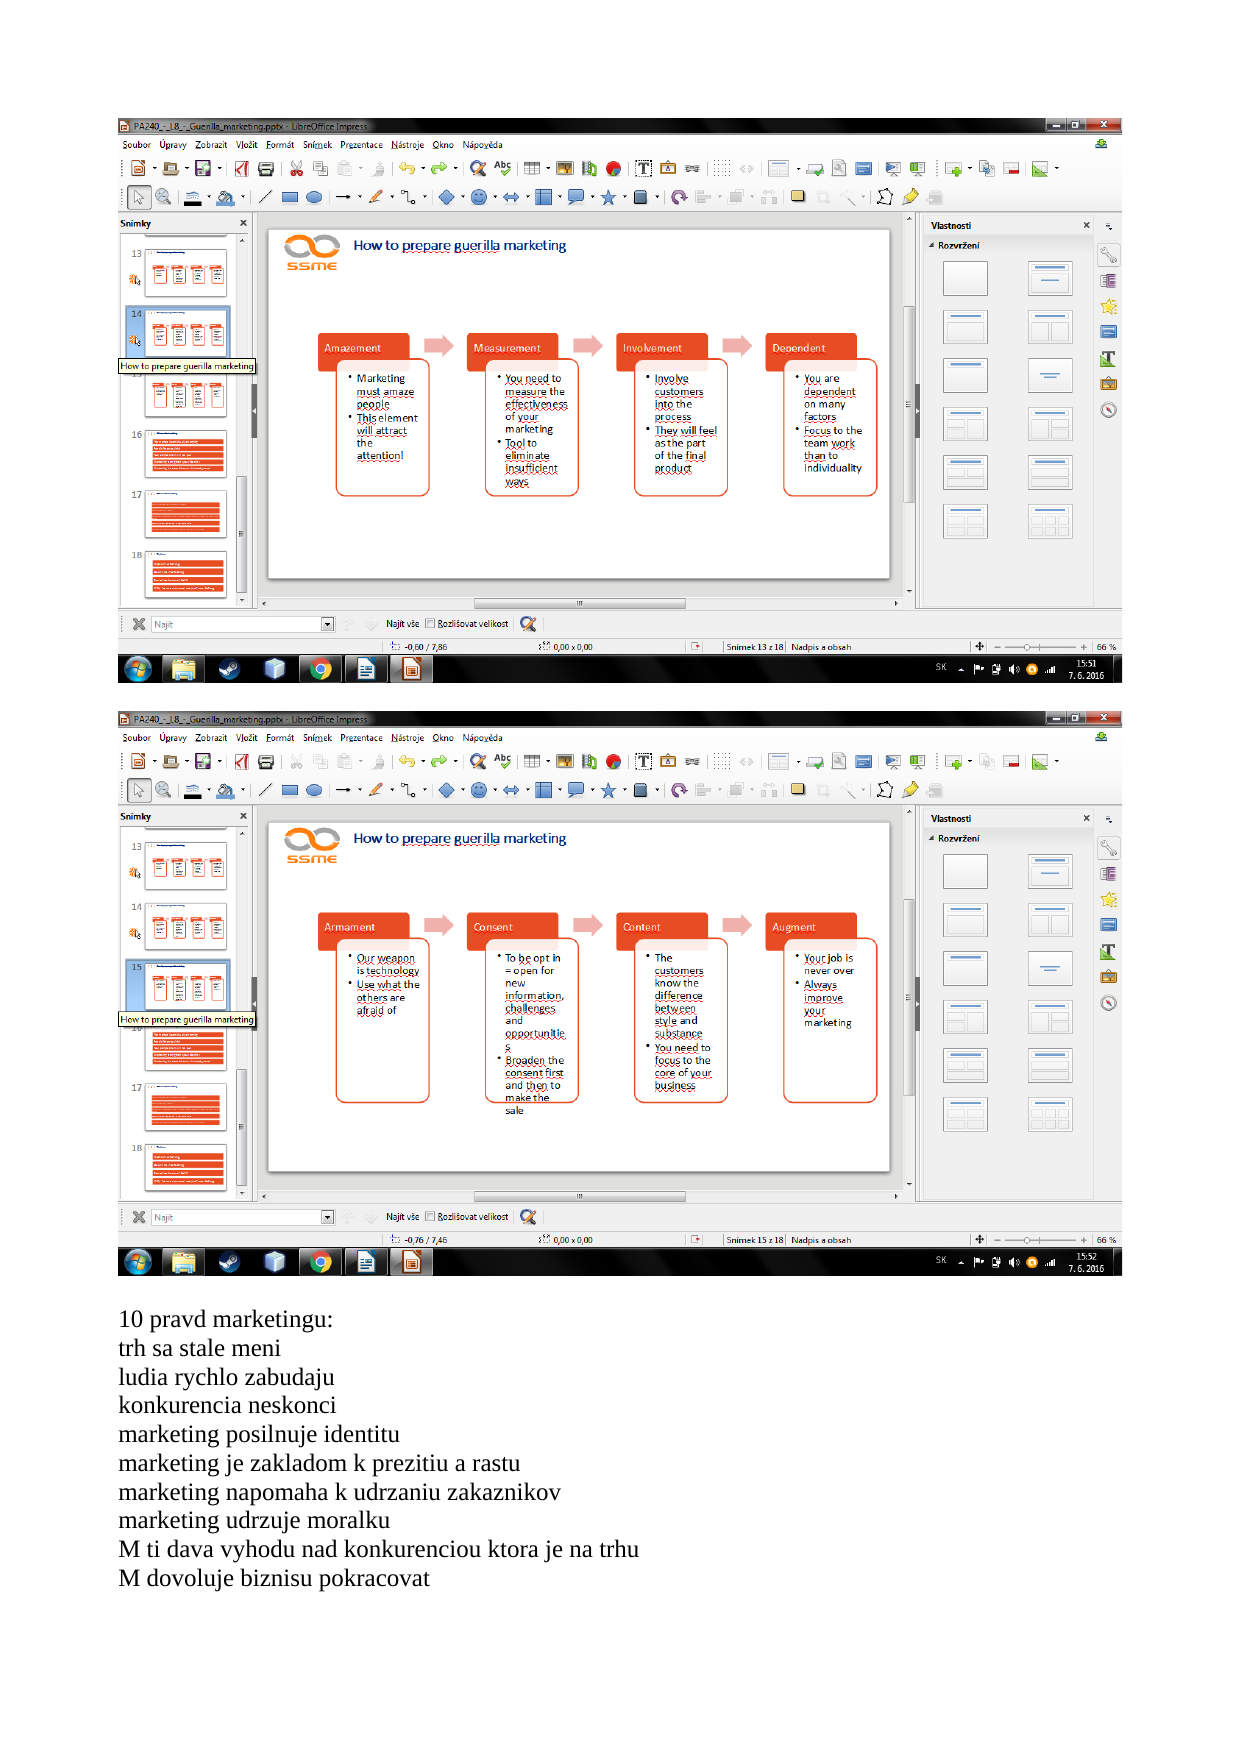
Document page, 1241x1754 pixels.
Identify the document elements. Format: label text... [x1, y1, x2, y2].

picture [118, 711, 1123, 1276]
text trh sa stale meni [118, 1333, 1122, 1362]
text konkurencia neskonci [118, 1391, 1122, 1419]
text M dovoluje biznisu pokracovat [118, 1563, 1122, 1592]
text marketing posilnuje identitu [118, 1419, 1122, 1448]
text marketing napomaha k udrzaniu zakaznikov [118, 1477, 1122, 1506]
picture [118, 118, 1123, 683]
text M ti dava vyhodu nad konkurenciou ktora je na trhu [118, 1534, 1122, 1563]
text marketing udrzuje moralku [118, 1506, 1122, 1534]
text marketing je zakladom k prezitiu a rastu [118, 1448, 1122, 1477]
text 10 pravd marketingu: [118, 1304, 1122, 1333]
text ludia rychlo zabudaju [118, 1362, 1122, 1391]
